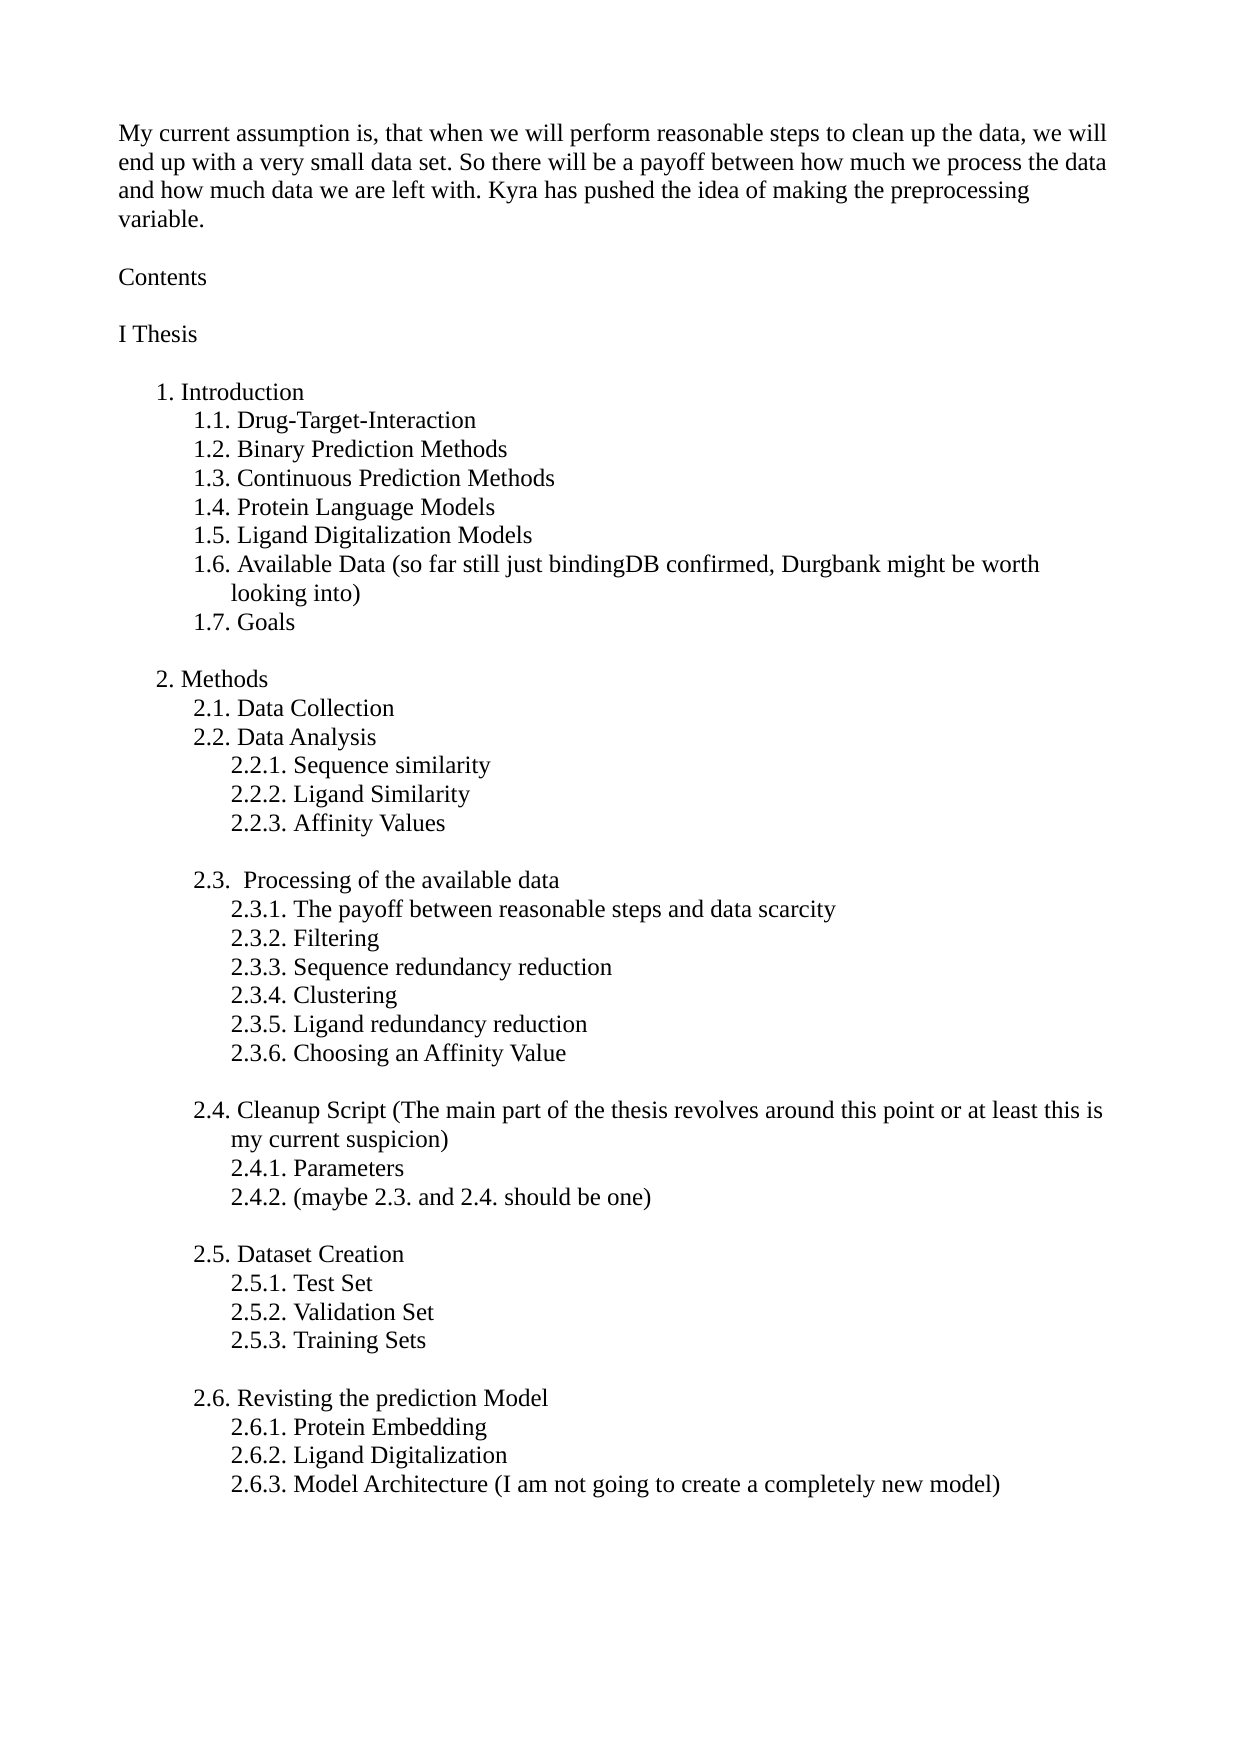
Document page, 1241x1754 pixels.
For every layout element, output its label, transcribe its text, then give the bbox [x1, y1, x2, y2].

list Data Collection [193, 693, 1122, 722]
list Protein Language Models [193, 492, 1122, 521]
list Model Architecture (I am not going to create a completely new model) [231, 1469, 1122, 1498]
list Ligand Digitalization [231, 1441, 1122, 1469]
list Validation Set [231, 1297, 1122, 1326]
list Continuous Prediction Methods [193, 463, 1122, 492]
list Choosing an Affinity Value [231, 1038, 1122, 1067]
list Clustering [231, 981, 1122, 1009]
list Filtering [231, 923, 1122, 952]
text Contents [118, 262, 1122, 291]
list Affinity Values [231, 808, 1122, 837]
list Sequence redundancy reduction [231, 952, 1122, 981]
list Training Sets [231, 1326, 1122, 1354]
list Ligand redundancy reduction [231, 1009, 1122, 1038]
list The payoff between reasonable steps and data scarcity [231, 894, 1122, 923]
list Revisting the prediction Model [193, 1383, 1122, 1412]
list Processing of the available data [193, 866, 1122, 894]
text I Thesis [118, 319, 1122, 348]
list Data Analysis [193, 722, 1122, 751]
list Introduction [156, 377, 1122, 406]
list Cleanup Script (The main part of the thesis revolves around this point or at least this is my current suspicion) [193, 1096, 1122, 1153]
list Protein Embedding [231, 1412, 1122, 1441]
list Parameters [231, 1153, 1122, 1182]
list Test Set [231, 1268, 1122, 1297]
text My current assumption is, that when we will perform reasonable steps to clean up the data, we will end up with a very small data set. So there will be a payoff between how much we process the data and how much data we are left with. Kyra has pushed the idea of making the preprocessing variable. [118, 118, 1122, 233]
list (maybe 2.3. and 2.4. should be one) [231, 1182, 1122, 1211]
list Ligand Digitalization Models [193, 521, 1122, 549]
list Methods [156, 664, 1122, 693]
list Sequence similarity [231, 751, 1122, 779]
list Available Data (so far still just bindingDB confirmed, Durgbank might be worth looking into) [193, 549, 1122, 607]
list Goals [193, 607, 1122, 636]
list Dataset Creation [193, 1239, 1122, 1268]
list Drug-Target-Interaction [193, 406, 1122, 434]
list Binary Prediction Methods [193, 434, 1122, 463]
list Ligand Similarity [231, 779, 1122, 808]
